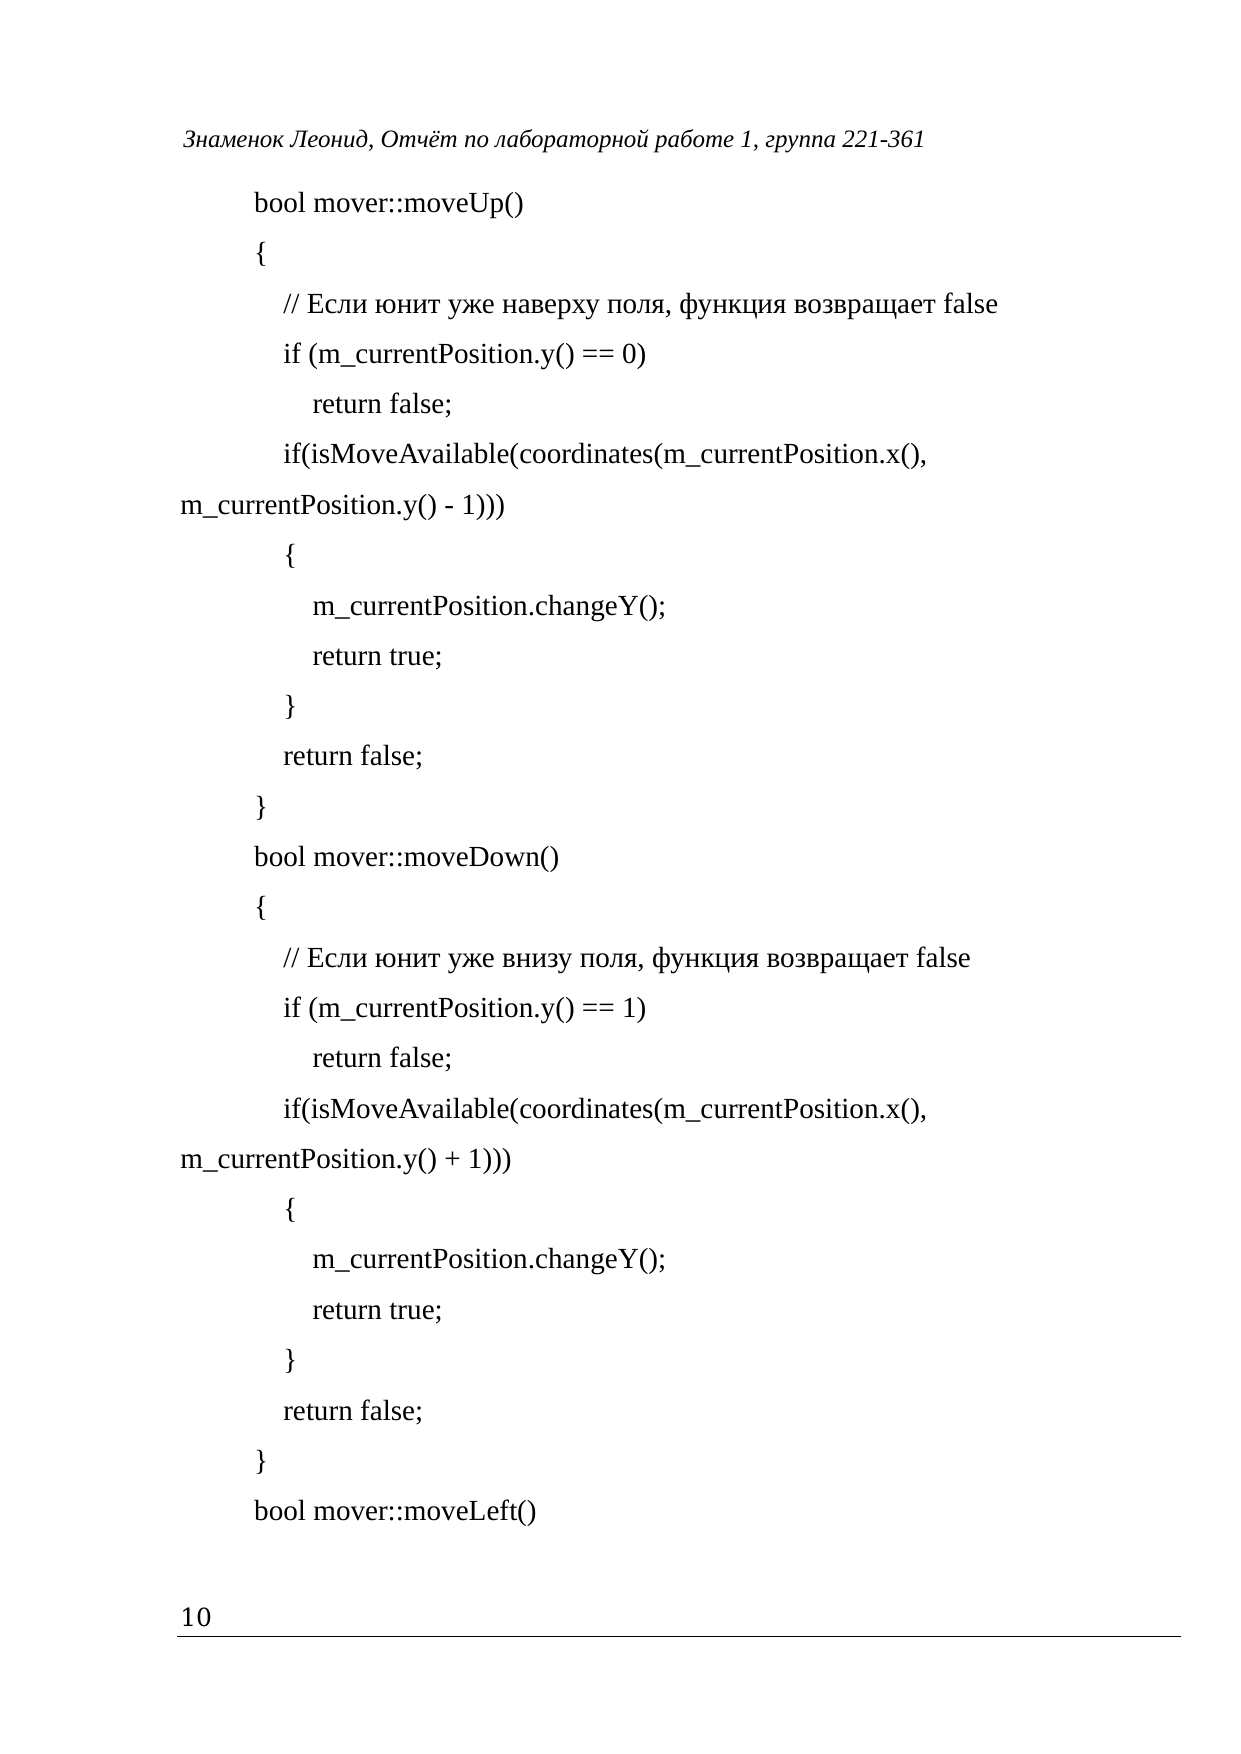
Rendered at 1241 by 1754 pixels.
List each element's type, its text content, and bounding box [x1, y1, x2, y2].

text m_currentPosition.changeY(); [180, 1242, 1178, 1275]
text bool mover::moveUp() [180, 185, 1178, 219]
text return false; [180, 1040, 1178, 1074]
text return true; [180, 638, 1178, 671]
text if(isMoveAvailable(coordinates(m_currentPosition.x(), m_currentPosition.y() + 1))) [180, 1091, 1178, 1174]
text return true; [180, 1292, 1178, 1326]
text } [180, 688, 1178, 722]
text } [180, 1342, 1178, 1376]
text { [180, 1191, 1178, 1225]
text if (m_currentPosition.y() == 0) [180, 336, 1178, 369]
text bool mover::moveLeft() [180, 1493, 1178, 1527]
text } [180, 789, 1178, 822]
text bool mover::moveDown() [180, 839, 1178, 873]
text if (m_currentPosition.y() == 1) [180, 990, 1178, 1024]
text { [180, 235, 1178, 269]
text return false; [180, 738, 1178, 772]
text { [180, 537, 1178, 571]
text } [180, 1443, 1178, 1476]
text // Если юнит уже внизу поля, функция возвращает false [180, 940, 1178, 973]
text m_currentPosition.changeY(); [180, 588, 1178, 621]
text { [180, 889, 1178, 923]
text // Если юнит уже наверху поля, функция возвращает false [180, 286, 1178, 319]
text return false; [180, 1393, 1178, 1426]
text if(isMoveAvailable(coordinates(m_currentPosition.x(), m_currentPosition.y() - 1))) [180, 437, 1178, 521]
text return false; [180, 386, 1178, 420]
